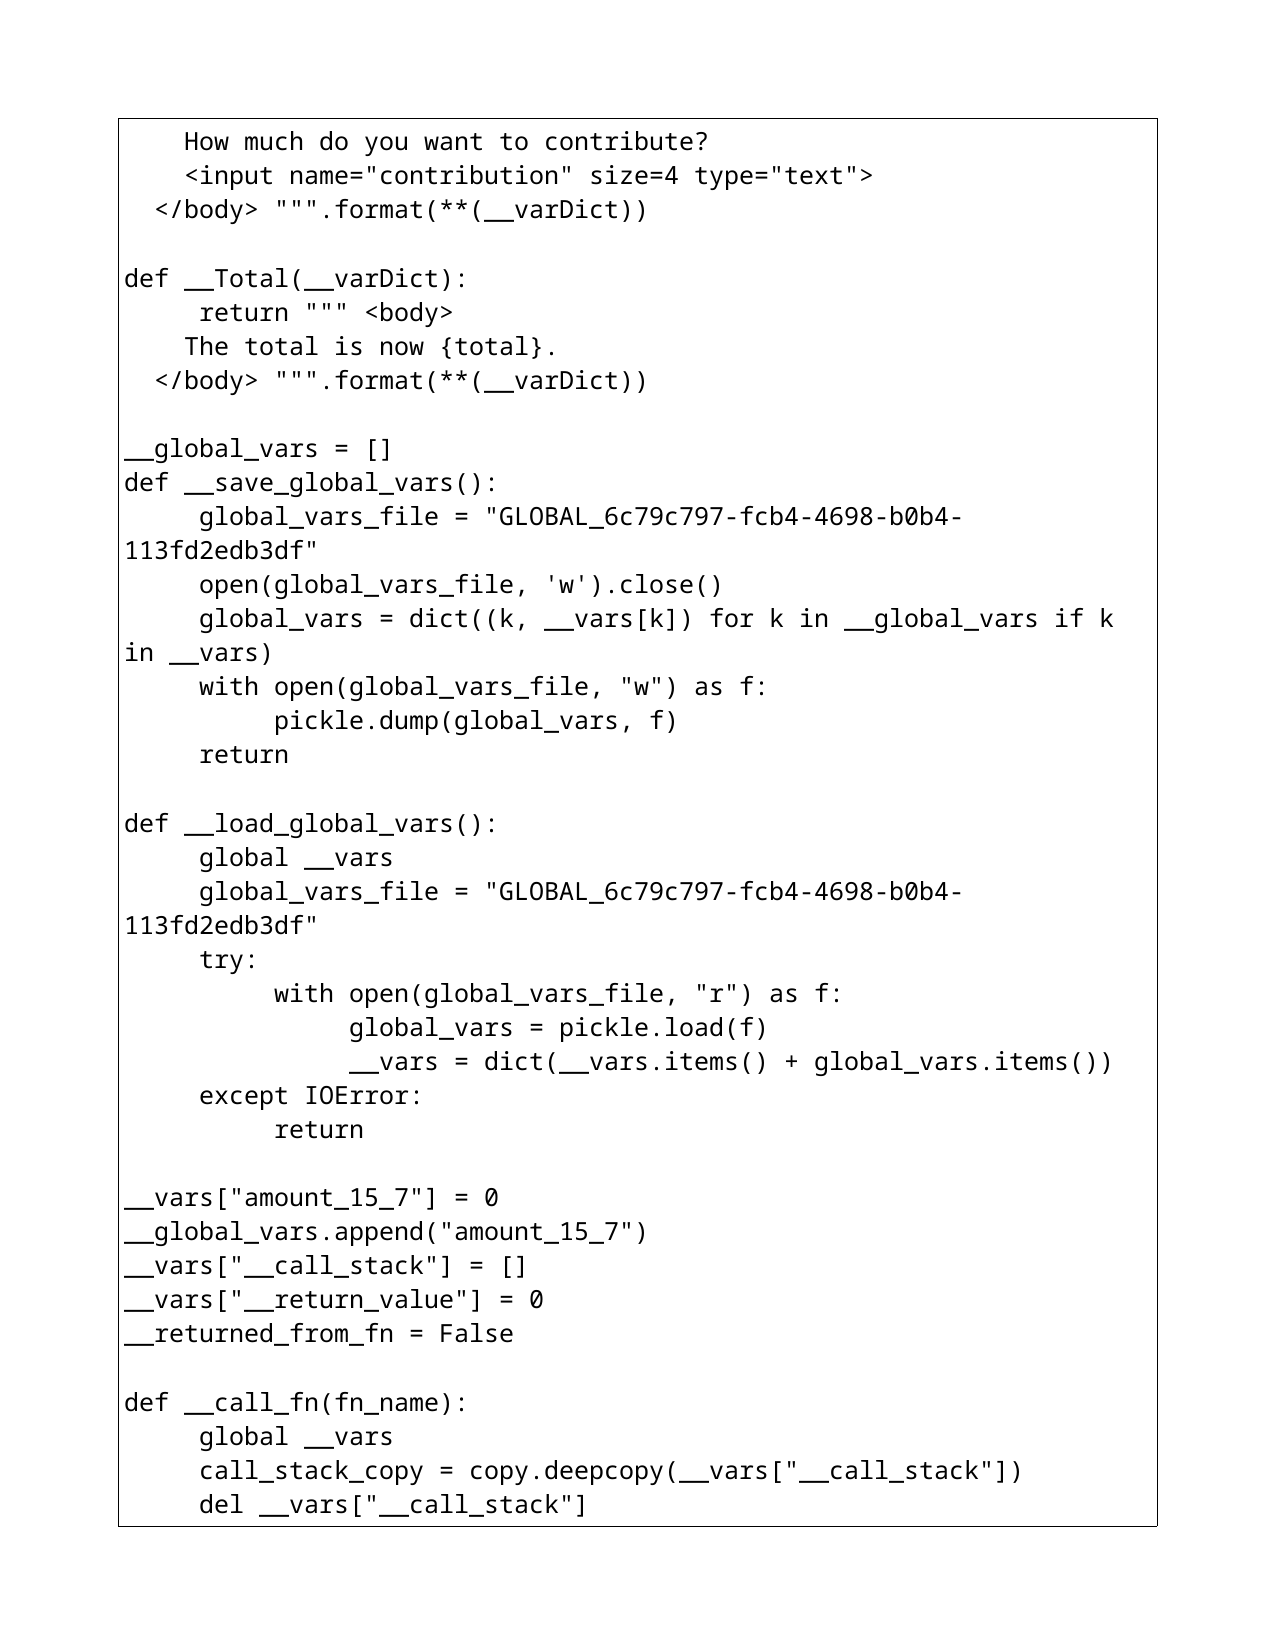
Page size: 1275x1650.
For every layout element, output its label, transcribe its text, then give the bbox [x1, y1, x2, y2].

table_header How much do you want to contribute? <input name="contribution" size=4 type="text"> </body> """.format(**(__varDict)) def __Total(__varDict): return """ <body> The total is now {total}. </body> """.format(**(__varDict)) __global_vars = [] def __save_global_vars(): global_vars_file = "GLOBAL_6c79c797-fcb4-4698-b0b4-113fd2edb3df" open(global_vars_file, 'w').close() global_vars = dict((k, __vars[k]) for k in __global_vars if k in __vars) with open(global_vars_file, "w") as f: pickle.dump(global_vars, f) return def __load_global_vars(): global __vars global_vars_file = "GLOBAL_6c79c797-fcb4-4698-b0b4-113fd2edb3df" try: with open(global_vars_file, "r") as f: global_vars = pickle.load(f) __vars = dict(__vars.items() + global_vars.items()) except IOError: return __vars["amount_15_7"] = 0 __global_vars.append("amount_15_7") __vars["__call_stack"] = [] __vars["__return_value"] = 0 __returned_from_fn = False def __call_fn(fn_name): global __vars call_stack_copy = copy.deepcopy(__vars["__call_stack"]) del __vars["__call_stack"] [119, 119, 1157, 1526]
